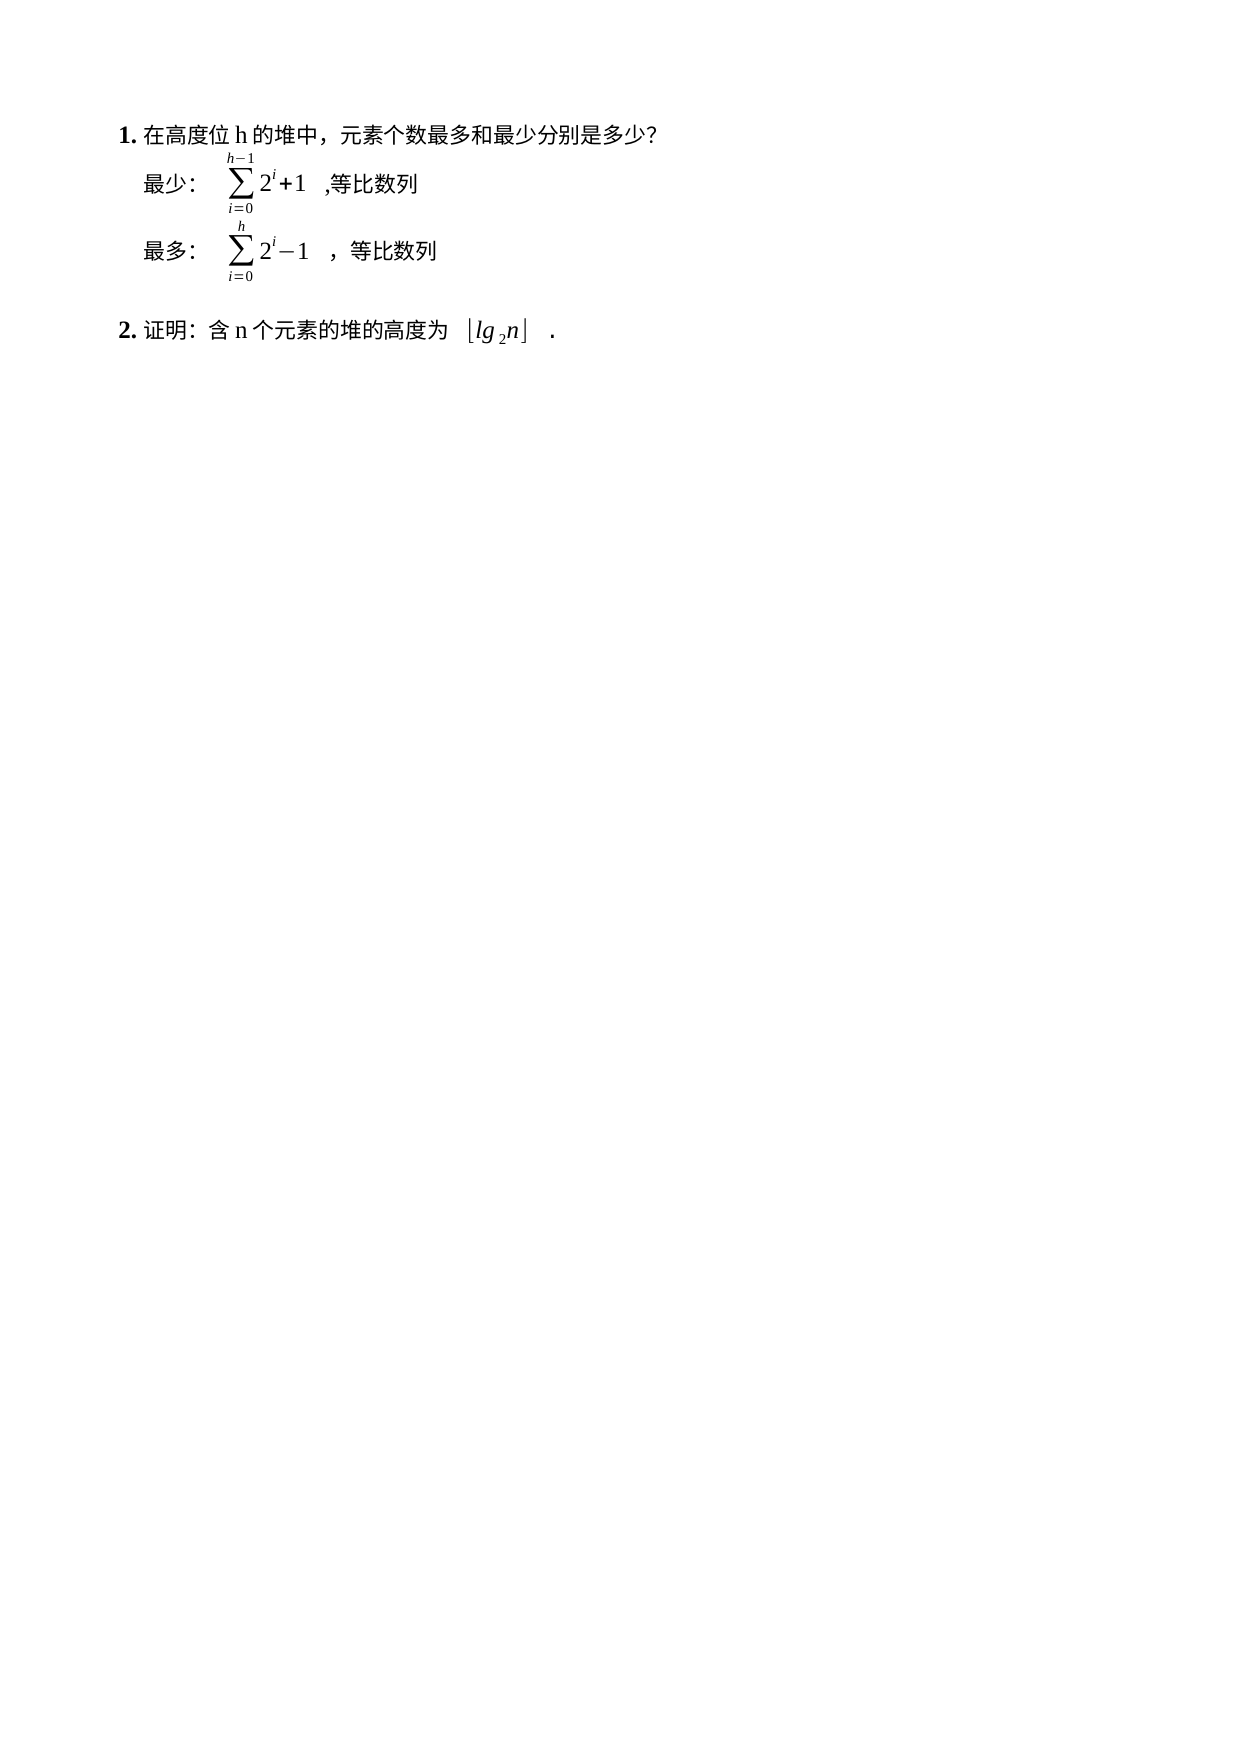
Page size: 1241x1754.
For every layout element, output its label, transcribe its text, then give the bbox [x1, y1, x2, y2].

text 最少：,等比数列 [118, 150, 1122, 217]
text 最多：，等比数列 [118, 217, 1122, 284]
text 2. 证明：含n个元素的堆的高度为. [118, 313, 1122, 348]
text 1. 在高度位h的堆中，元素个数最多和最少分别是多少？ [118, 118, 1122, 150]
